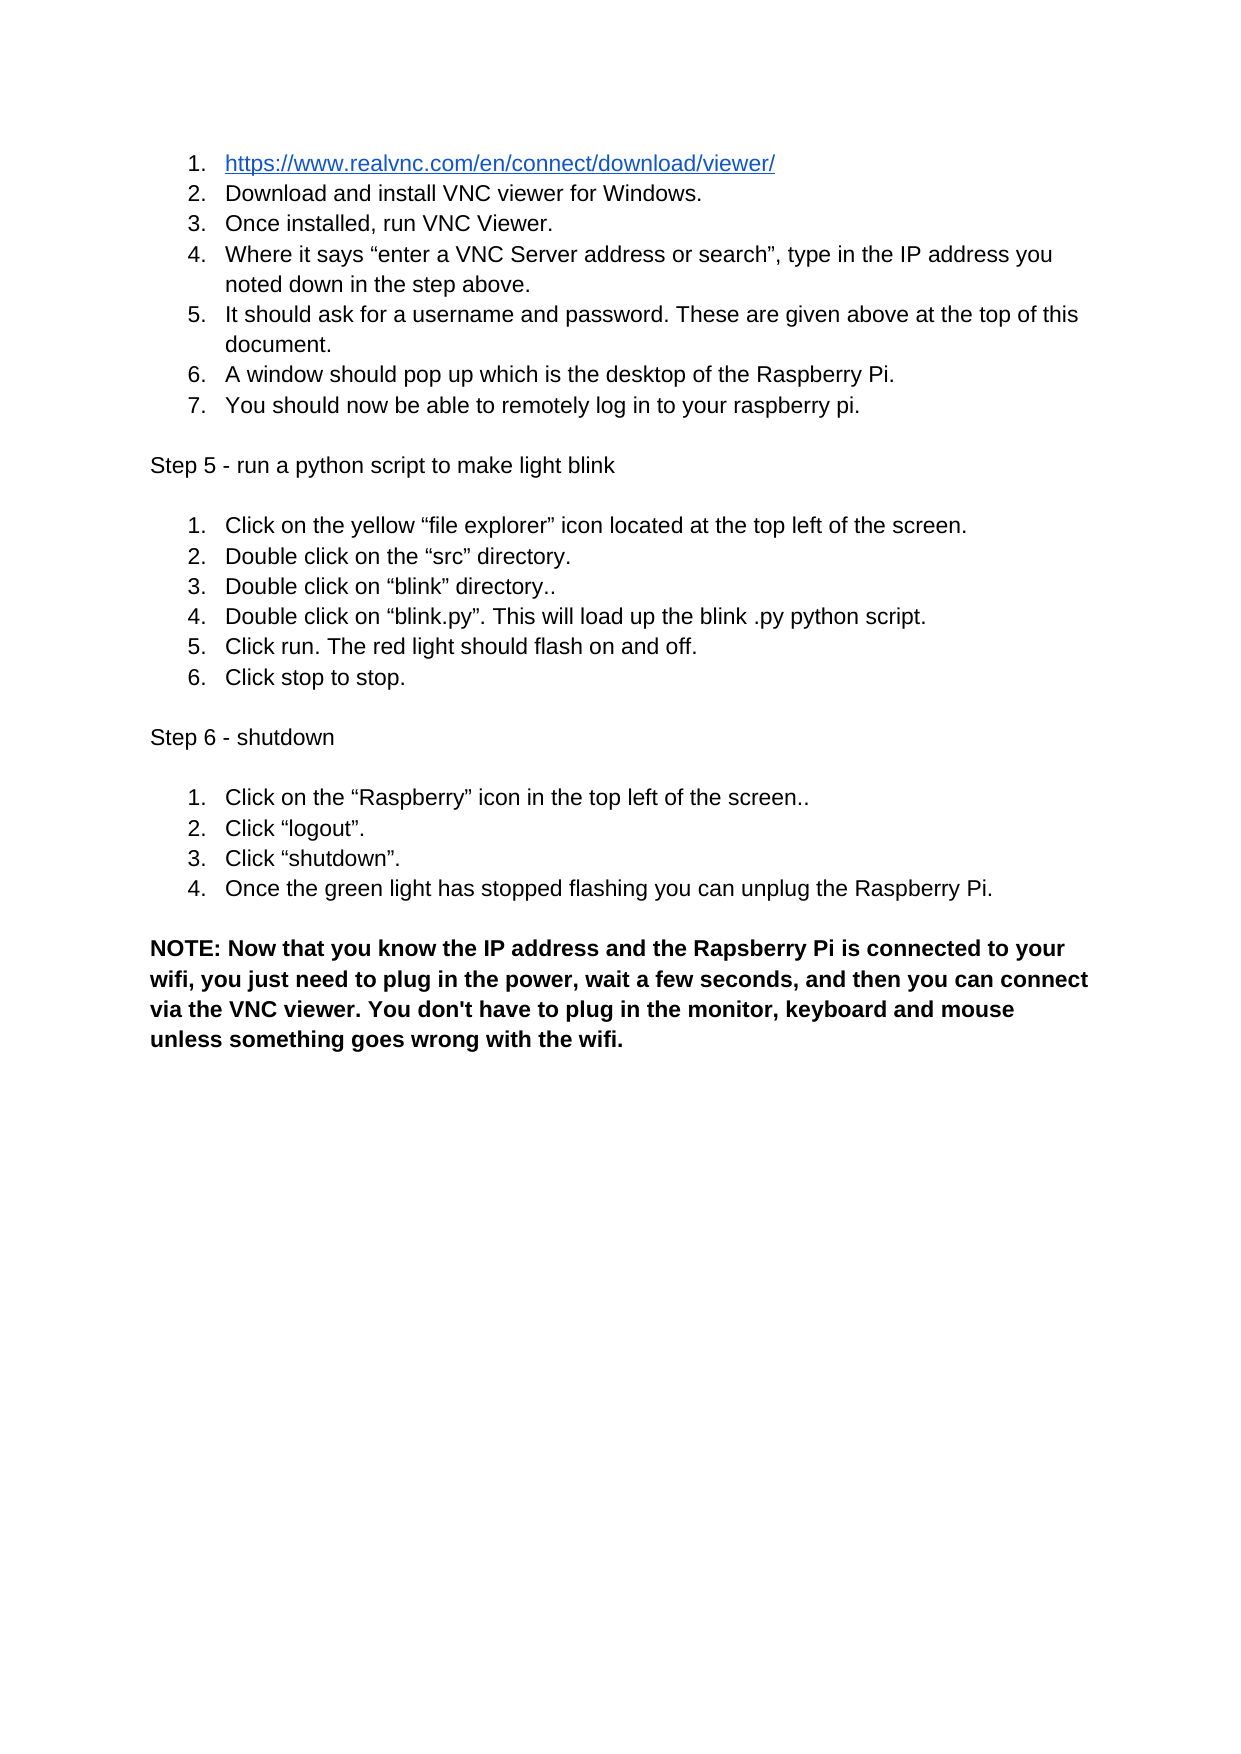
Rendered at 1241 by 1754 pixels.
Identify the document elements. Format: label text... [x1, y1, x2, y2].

list Double click on “blink” directory.. [187, 573, 1090, 599]
text Step 6 - shutdown [150, 724, 1090, 750]
list Click run. The red light should flash on and off. [187, 633, 1090, 660]
list It should ask for a username and password. These are given above at the top of this document. [187, 301, 1090, 358]
list Double click on “blink.py”. This will load up the blink .py python script. [187, 603, 1090, 629]
list Click on the yellow “file explorer” icon located at the top left of the screen. [187, 512, 1090, 539]
list Click stop to stop. [187, 663, 1090, 690]
text NOTE: Now that you know the IP address and the Rapsberry Pi is connected to your wifi, you just need to plug in the power, wait a few seconds, and then you can connect via the VNC viewer. You don't have to plug in the monitor, keyboard and mouse unless something goes wrong with the wifi. [150, 935, 1090, 1052]
list Click on the “Raspberry” icon in the top left of the screen.. [187, 784, 1090, 811]
list Once installed, run VNC Viewer. [187, 210, 1090, 237]
list A window should pop up which is the desktop of the Raspberry Pi. [187, 361, 1090, 388]
list Where it says “enter a VNC Server address or search”, type in the IP address you noted down in the step above. [187, 241, 1090, 297]
list You should now be able to remotely log in to your raspberry pi. [187, 392, 1090, 418]
list Click “logout”. [187, 814, 1090, 841]
list https://www.realvnc.com/en/connect/download/viewer/ [187, 150, 1090, 176]
text Step 5 - run a python script to make light blink [150, 452, 1090, 478]
list Once the green light has stopped flashing you can unplug the Raspberry Pi. [187, 875, 1090, 901]
list Double click on the “src” directory. [187, 543, 1090, 569]
list Download and install VNC viewer for Windows. [187, 180, 1090, 207]
list Click “shutdown”. [187, 845, 1090, 871]
